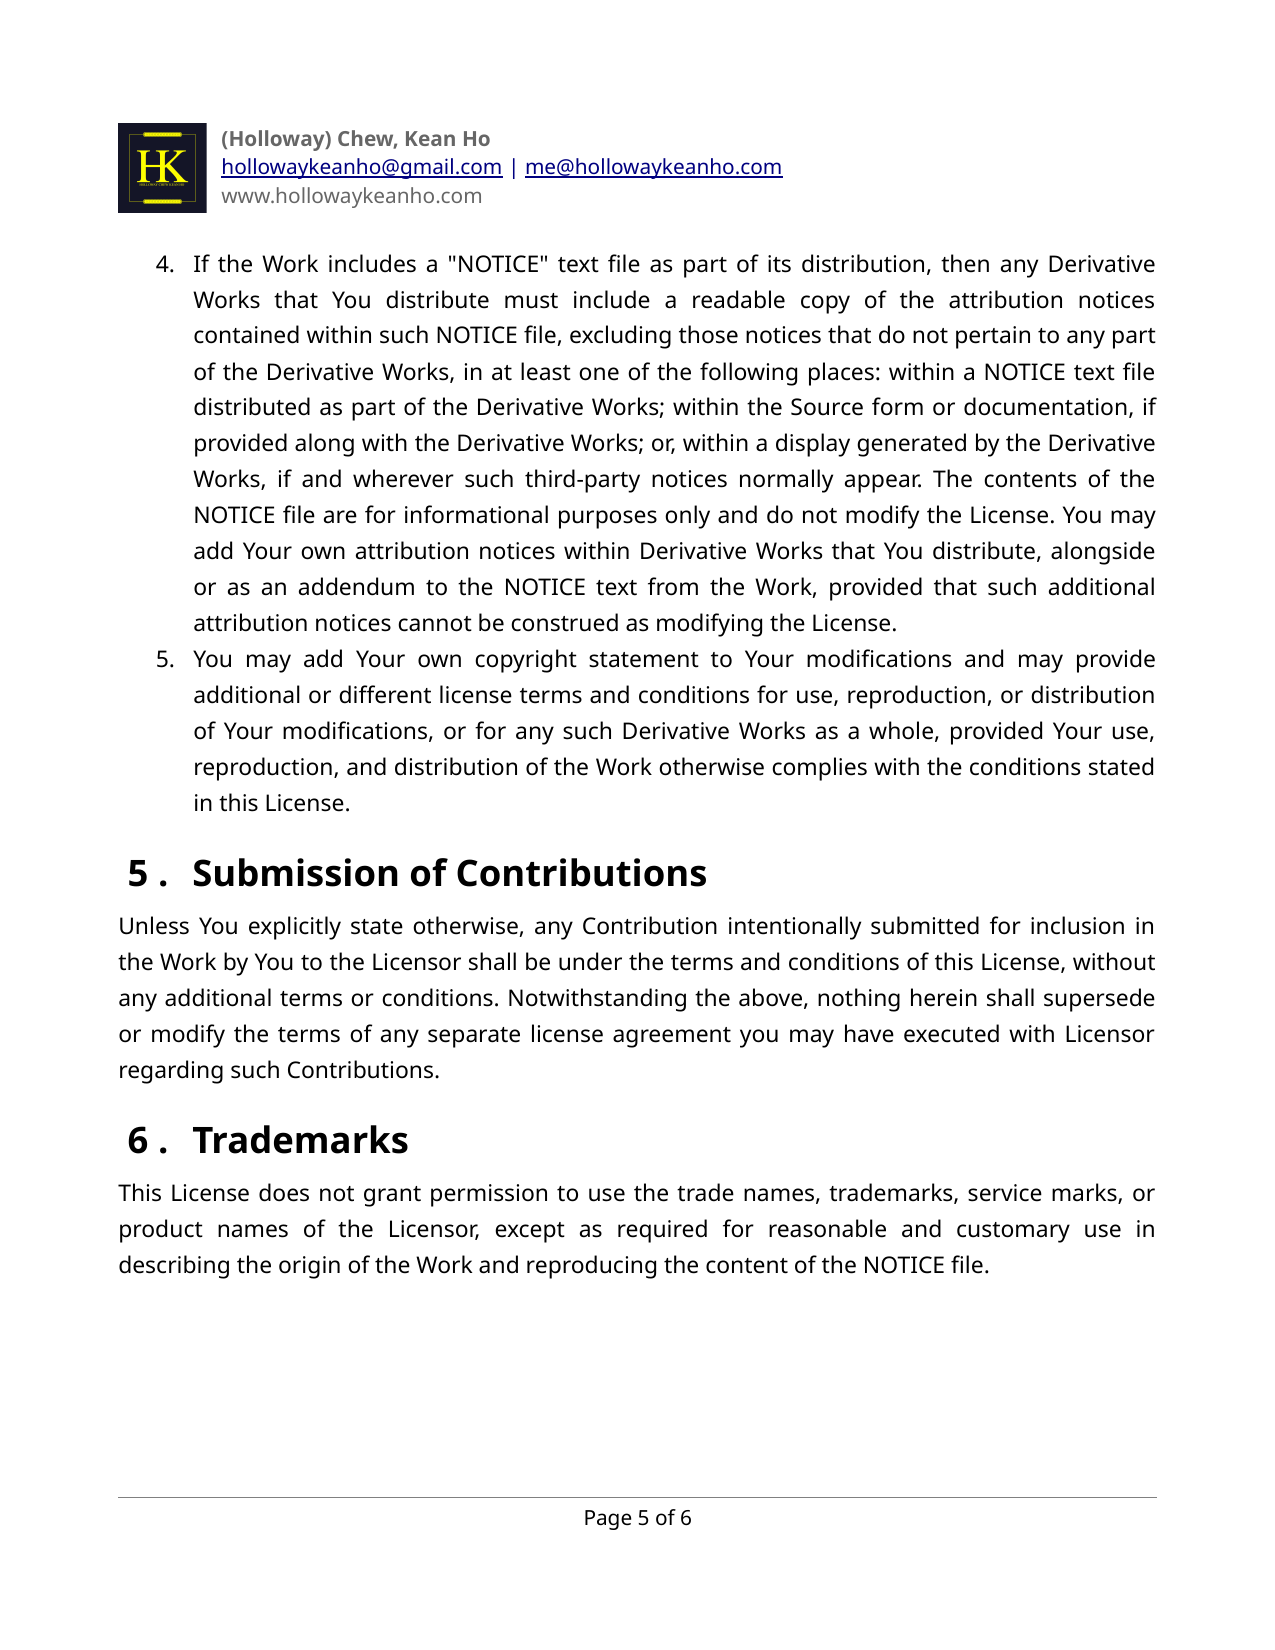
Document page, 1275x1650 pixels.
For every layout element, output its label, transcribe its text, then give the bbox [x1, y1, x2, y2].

text This License does not grant permission to use the trade names, trademarks, service marks, or product names of the Licensor, except as required for reasonable and customary use in describing the origin of the Work and reproducing the content of the NOTICE file. [118, 1177, 1157, 1280]
subtitle Submission of Contributions [118, 848, 1157, 897]
picture [118, 123, 207, 213]
list If the Work includes a "NOTICE" text file as part of its distribution, then any Derivative Works that You distribute must include a readable copy of the attribution notices contained within such NOTICE file, excluding those notices that do not pertain to any part of the Derivative Works, in at least one of the following places: within a NOTICE text file distributed as part of the Derivative Works; within the Source form or documentation, if provided along with the Derivative Works; or, within a display generated by the Derivative Works, if and wherever such third-party notices normally appear. The contents of the NOTICE file are for informational purposes only and do not modify the License. You may add Your own attribution notices within Derivative Works that You distribute, alongside or as an addendum to the NOTICE text from the Work, provided that such additional attribution notices cannot be construed as modifying the License. [156, 248, 1157, 638]
subtitle Trademarks [118, 1114, 1157, 1164]
text Unless You explicitly state otherwise, any Contribution intentionally submitted for inclusion in the Work by You to the Licensor shall be under the terms and conditions of this License, without any additional terms or conditions. Notwithstanding the above, nothing herein shall supersede or modify the terms of any separate license agreement you may have executed with Licensor regarding such Contributions. [118, 910, 1157, 1085]
list You may add Your own copyright statement to Your modifications and may provide additional or different license terms and conditions for use, reproduction, or distribution of Your modifications, or for any such Derivative Works as a whole, provided Your use, reproduction, and distribution of the Work otherwise complies with the conditions stated in this License. [156, 643, 1157, 818]
